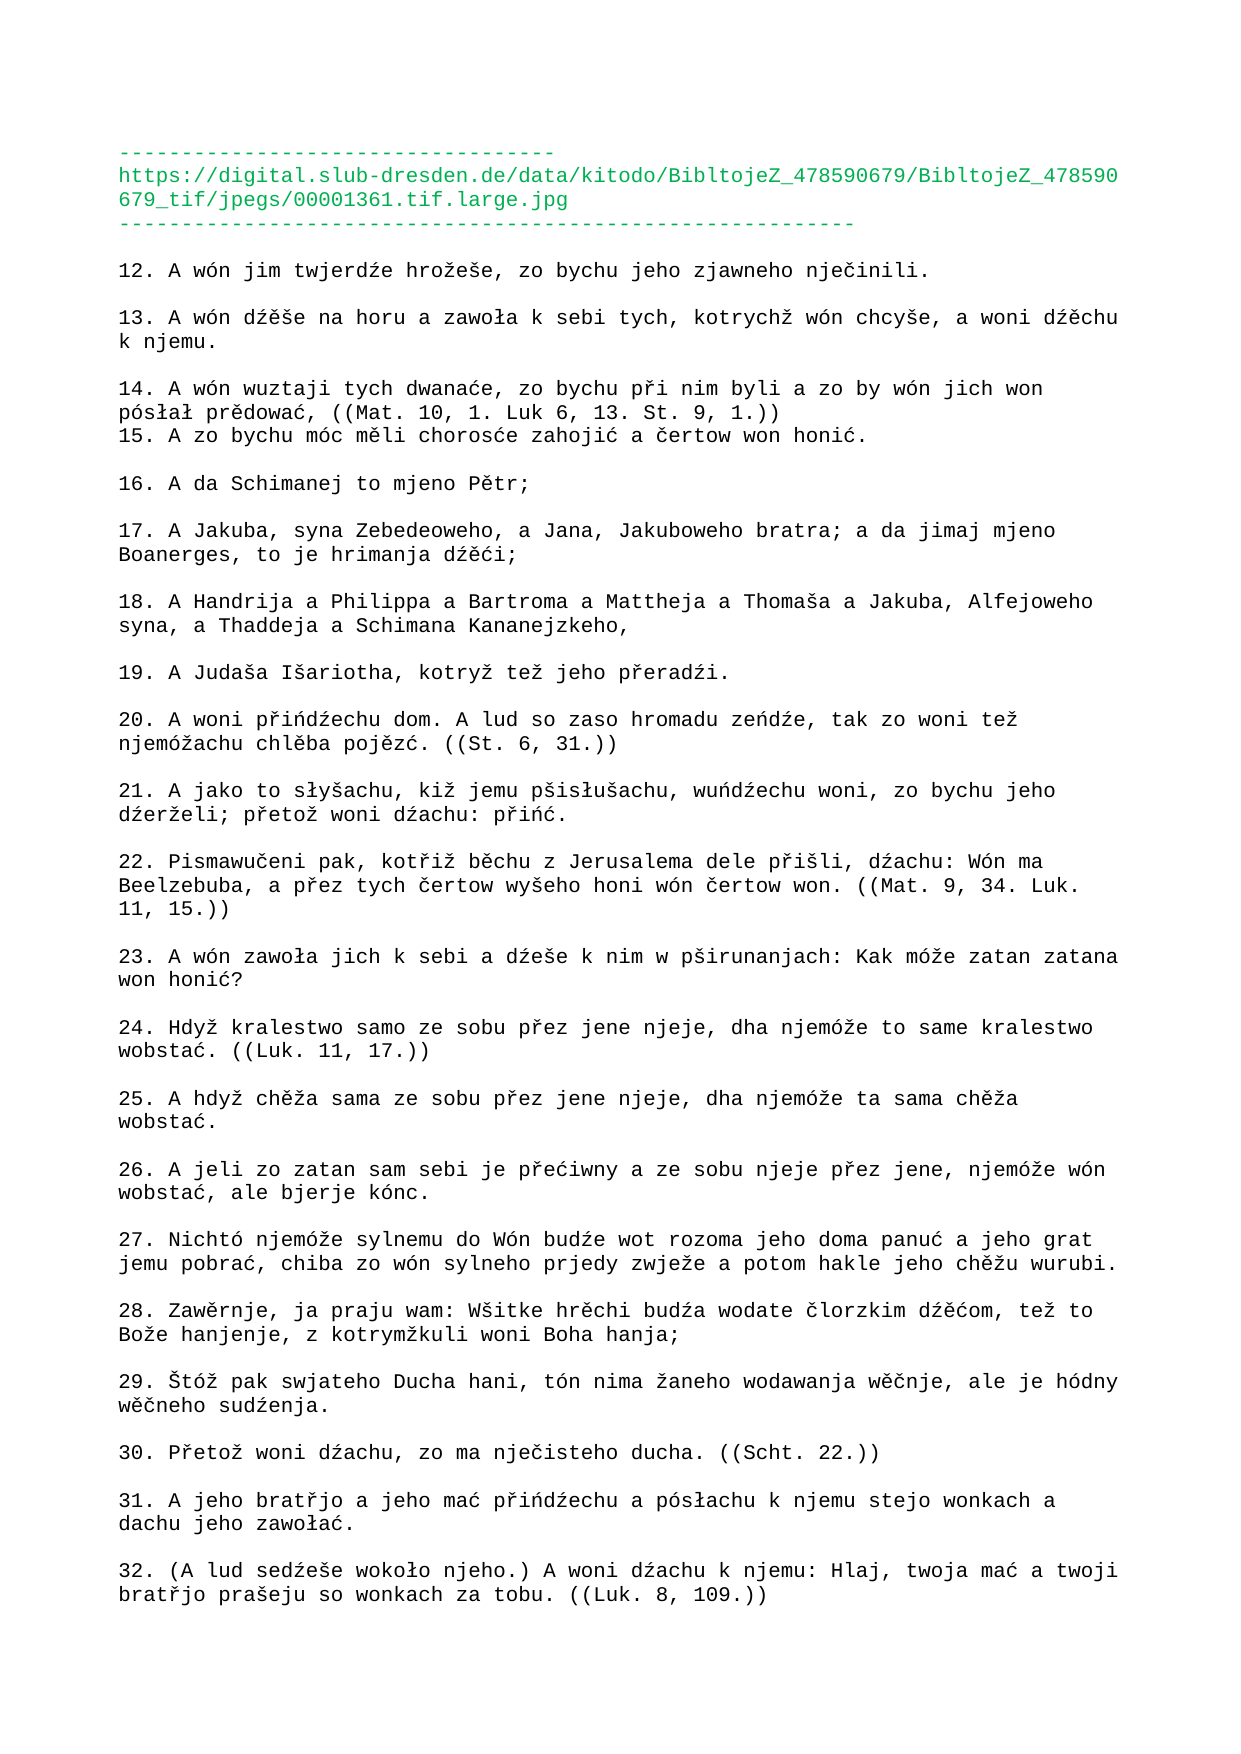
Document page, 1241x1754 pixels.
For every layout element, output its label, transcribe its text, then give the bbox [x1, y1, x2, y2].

text 19. A Judaša Išariotha, kotryž tež jeho přeradźi. [118, 662, 1122, 686]
text 21. A jako to słyšachu, kiž jemu pšisłušachu, wuńdźechu woni, zo bychu jeho dźerželi; přetož woni dźachu: přińć. [118, 780, 1122, 827]
text 18. A Handrija a Philippa a Bartroma a Mattheja a Thomaša a Jakuba, Alfejoweho syna, a Thaddeja a Schimana Kananejzkeho, [118, 591, 1122, 638]
text 20. A woni přińdźechu dom. A lud so zaso hromadu zeńdźe, tak zo woni tež njemóžachu chlěba pojězć. ((St. 6, 31.)) [118, 709, 1122, 757]
text 16. A da Schimanej to mjeno Pětr; [118, 473, 1122, 496]
text 15. A zo bychu móc měli chorosće zahojić a čertow won honić. [118, 426, 1122, 449]
text 23. A wón zawoła jich k sebi a dźeše k nim w pširunanjach: Kak móže zatan zatana won honić? [118, 946, 1122, 993]
text ----------------------------------- https://digital.slub-dresden.de/data/kitodo/BibltojeZ_478590679/BibltojeZ_478590679_tif/jpegs/00001361.tif.large.jpg ----------------------------------------------------------- [118, 142, 1122, 236]
text 25. A hdyž chěža sama ze sobu přez jene njeje, dha njemóže ta sama chěža wobstać. [118, 1088, 1122, 1135]
text 14. A wón wuztaji tych dwanaće, zo bychu při nim byli a zo by wón jich won pósłał prědować, ((Mat. 10, 1. Luk 6, 13. St. 9, 1.)) [118, 378, 1122, 426]
text 29. Štóž pak swjateho Ducha hani, tón nima žaneho wodawanja wěčnje, ale je hódny wěčneho sudźenja. [118, 1371, 1122, 1419]
text 12. A wón jim twjerdźe hrožeše, zo bychu jeho zjawneho nječinili. [118, 260, 1122, 284]
text 17. A Jakuba, syna Zebedeoweho, a Jana, Jakuboweho bratra; a da jimaj mjeno Boanerges, to je hrimanja dźěći; [118, 520, 1122, 567]
text 31. A jeho bratřjo a jeho mać přińdźechu a pósłachu k njemu stejo wonkach a dachu jeho zawołać. [118, 1489, 1122, 1537]
text 13. A wón dźěše na horu a zawoła k sebi tych, kotrychž wón chcyše, a woni dźěchu k njemu. [118, 307, 1122, 354]
text 28. Zawěrnje, ja praju wam: Wšitke hrěchi budźa wodate člorzkim dźěćom, tež to Bože hanjenje, z kotrymžkuli woni Boha hanja; [118, 1300, 1122, 1348]
text 24. Hdyž kralestwo samo ze sobu přez jene njeje, dha njemóže to same kralestwo wobstać. ((Luk. 11, 17.)) [118, 1017, 1122, 1064]
text 30. Přetož woni dźachu, zo ma nječisteho ducha. ((Scht. 22.)) [118, 1442, 1122, 1466]
text 22. Pismawučeni pak, kotřiž běchu z Jerusalema dele přišli, dźachu: Wón ma Beelzebuba, a přez tych čertow wyšeho honi wón čertow won. ((Mat. 9, 34. Luk. 11, 15.)) [118, 851, 1122, 922]
text 26. A jeli zo zatan sam sebi je přećiwny a ze sobu njeje přez jene, njemóže wón wobstać, ale bjerje kónc. [118, 1158, 1122, 1206]
text 27. Nichtó njemóže sylnemu do Wón budźe wot rozoma jeho doma panuć a jeho grat jemu pobrać, chiba zo wón sylneho prjedy zwježe a potom hakle jeho chěžu wurubi. [118, 1229, 1122, 1277]
text 32. (A lud sedźeše wokoło njeho.) A woni dźachu k njemu: Hlaj, twoja mać a twoji bratřjo prašeju so wonkach za tobu. ((Luk. 8, 109.)) [118, 1561, 1122, 1608]
